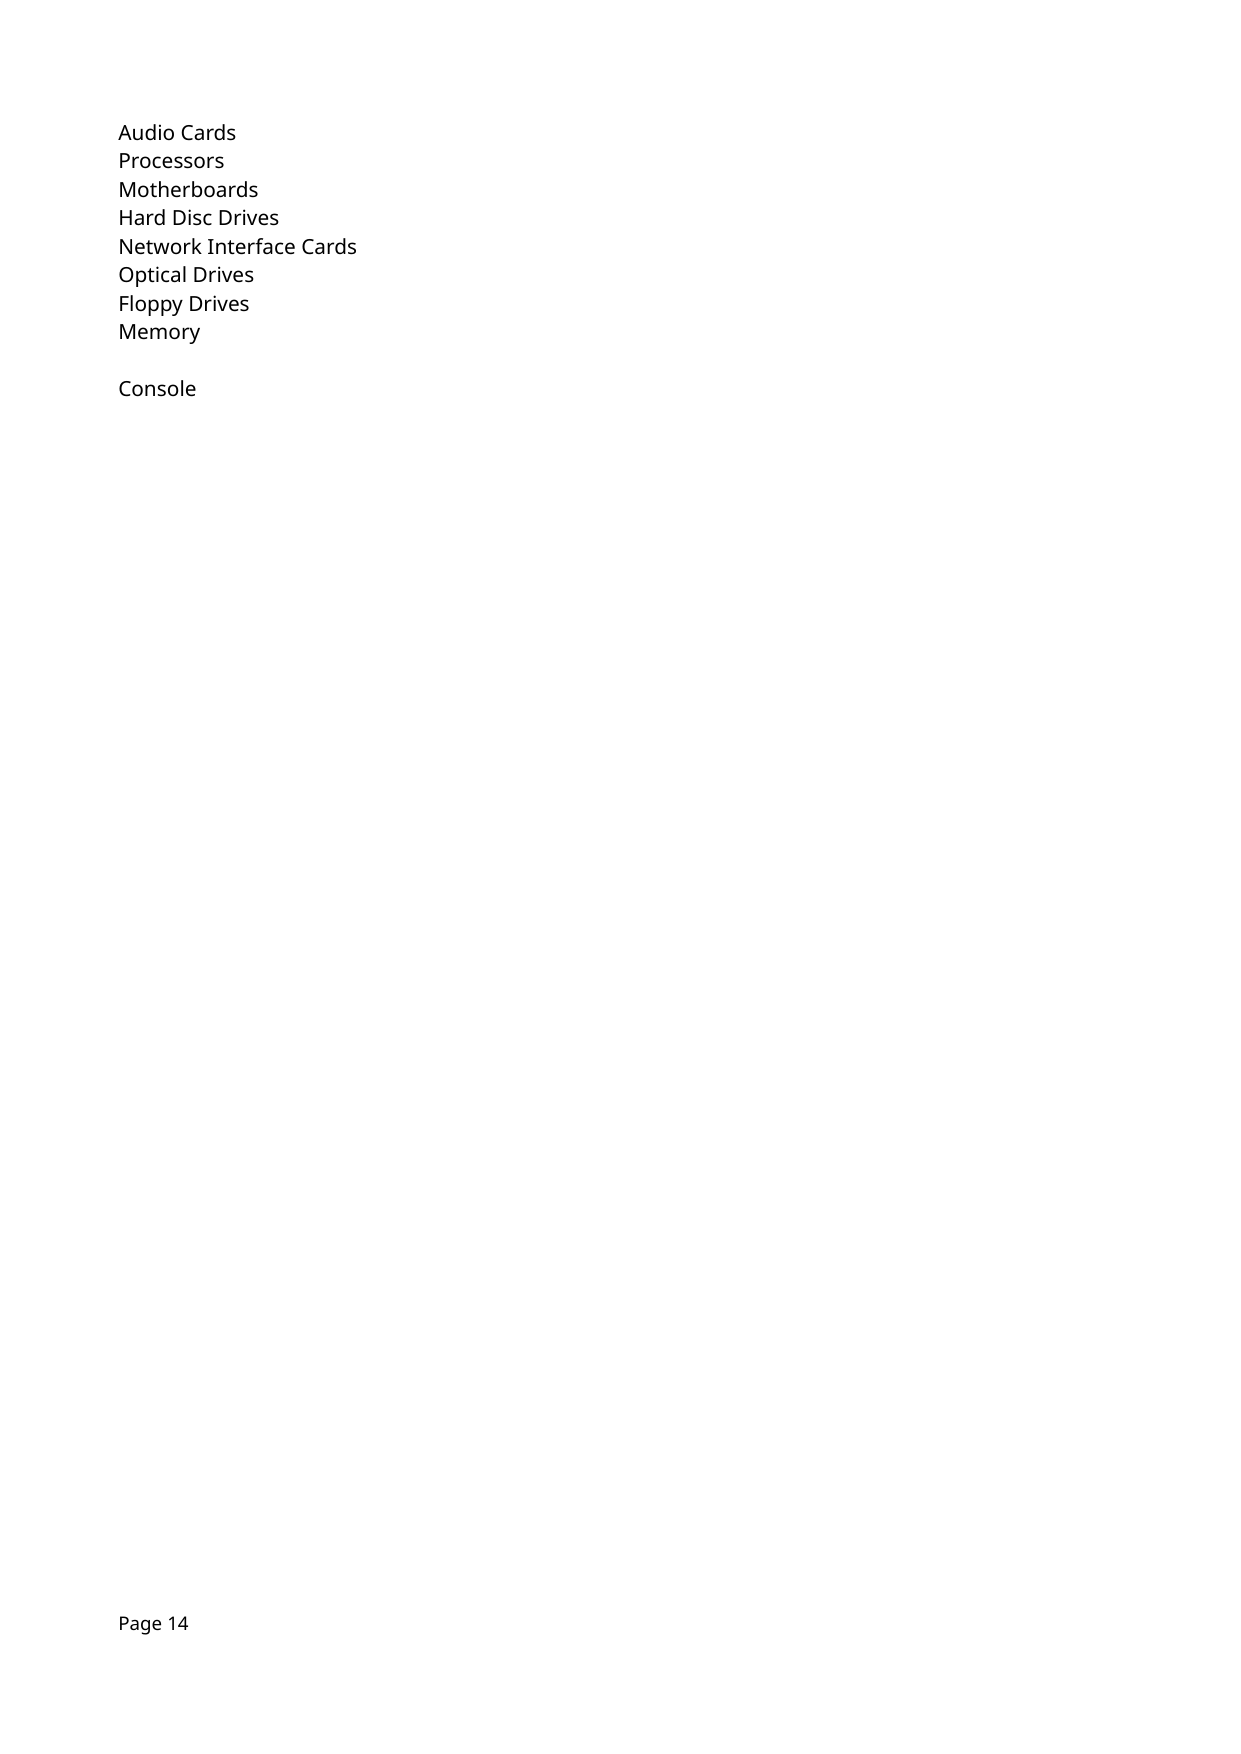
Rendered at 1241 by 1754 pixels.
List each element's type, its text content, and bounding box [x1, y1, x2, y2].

text Motherboards [118, 175, 1122, 203]
text Console [118, 374, 1122, 402]
text Memory [118, 317, 1122, 346]
text Audio Cards [118, 118, 1122, 147]
text Network Interface Cards [118, 232, 1122, 260]
text Optical Drives [118, 260, 1122, 289]
text Processors [118, 147, 1122, 175]
text Floppy Drives [118, 289, 1122, 317]
text Hard Disc Drives [118, 203, 1122, 232]
